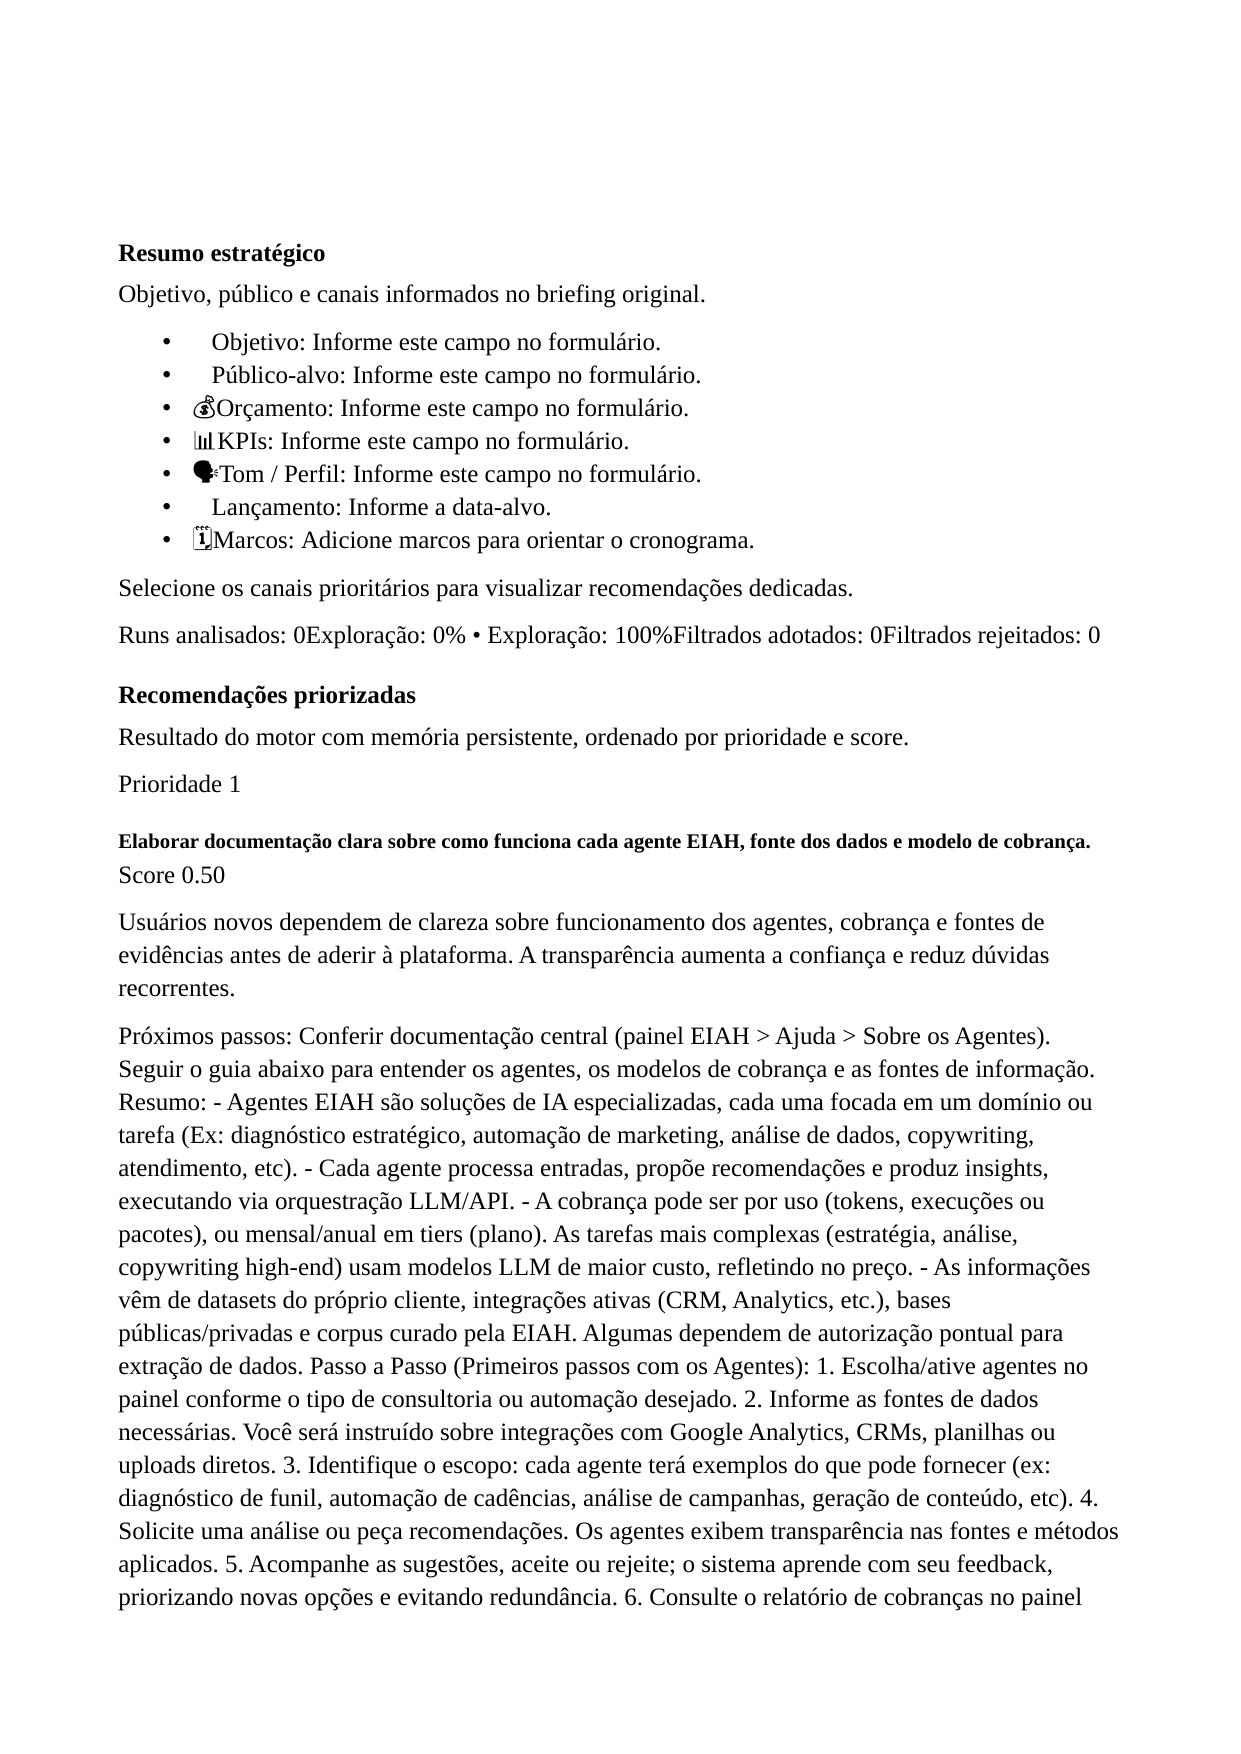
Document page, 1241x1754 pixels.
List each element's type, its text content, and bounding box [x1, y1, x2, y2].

list 💰Orçamento: Informe este campo no formulário. [162, 393, 1122, 422]
text Usuários novos dependem de clareza sobre funcionamento dos agentes, cobrança e fontes de evidências antes de aderir à plataforma. A transparência aumenta a confiança e reduz dúvidas recorrentes. [118, 907, 1122, 1002]
subtitle Elaborar documentação clara sobre como funciona cada agente EIAH, fonte dos dados e modelo de cobrança. [118, 829, 1122, 853]
list 🗓️Marcos: Adicione marcos para orientar o cronograma. [162, 525, 1122, 554]
text Resultado do motor com memória persistente, ordenado por prioridade e score. [118, 722, 1122, 750]
text Score 0.50 [118, 860, 1122, 888]
text Selecione os canais prioritários para visualizar recomendações dedicadas. [118, 573, 1122, 601]
subtitle Resumo estratégico [118, 238, 1122, 267]
list 👥Público-alvo: Informe este campo no formulário. [162, 360, 1122, 389]
list 🗣️Tom / Perfil: Informe este campo no formulário. [162, 459, 1122, 488]
text Runs analisados: 0Exploração: 0% • Exploração: 100%Filtrados adotados: 0Filtrados rejeitados: 0 [118, 620, 1122, 649]
list 📊KPIs: Informe este campo no formulário. [162, 426, 1122, 455]
subtitle Recomendações priorizadas [118, 680, 1122, 709]
text Prioridade 1 [118, 769, 1122, 798]
list 📅Lançamento: Informe a data-alvo. [162, 492, 1122, 521]
list 🎯Objetivo: Informe este campo no formulário. [162, 327, 1122, 356]
text Próximos passos: Conferir documentação central (painel EIAH > Ajuda > Sobre os Agentes). Seguir o guia abaixo para entender os agentes, os modelos de cobrança e as fontes de informação. Resumo: - Agentes EIAH são soluções de IA especializadas, cada uma focada em um domínio ou tarefa (Ex: diagnóstico estratégico, automação de marketing, análise de dados, copywriting, atendimento, etc). - Cada agente processa entradas, propõe recomendações e produz insights, executando via orquestração LLM/API. - A cobrança pode ser por uso (tokens, execuções ou pacotes), ou mensal/anual em tiers (plano). As tarefas mais complexas (estratégia, análise, copywriting high-end) usam modelos LLM de maior custo, refletindo no preço. - As informações vêm de datasets do próprio cliente, integrações ativas (CRM, Analytics, etc.), bases públicas/privadas e corpus curado pela EIAH. Algumas dependem de autorização pontual para extração de dados. Passo a Passo (Primeiros passos com os Agentes): 1. Escolha/ative agentes no painel conforme o tipo de consultoria ou automação desejado. 2. Informe as fontes de dados necessárias. Você será instruído sobre integrações com Google Analytics, CRMs, planilhas ou uploads diretos. 3. Identifique o escopo: cada agente terá exemplos do que pode fornecer (ex: diagnóstico de funil, automação de cadências, análise de campanhas, geração de conteúdo, etc). 4. Solicite uma análise ou peça recomendações. Os agentes exibem transparência nas fontes e métodos aplicados. 5. Acompanhe as sugestões, aceite ou rejeite; o sistema aprende com seu feedback, priorizando novas opções e evitando redundância. 6. Consulte o relatório de cobranças no painel [118, 1021, 1122, 1611]
text Objetivo, público e canais informados no briefing original. [118, 279, 1122, 308]
